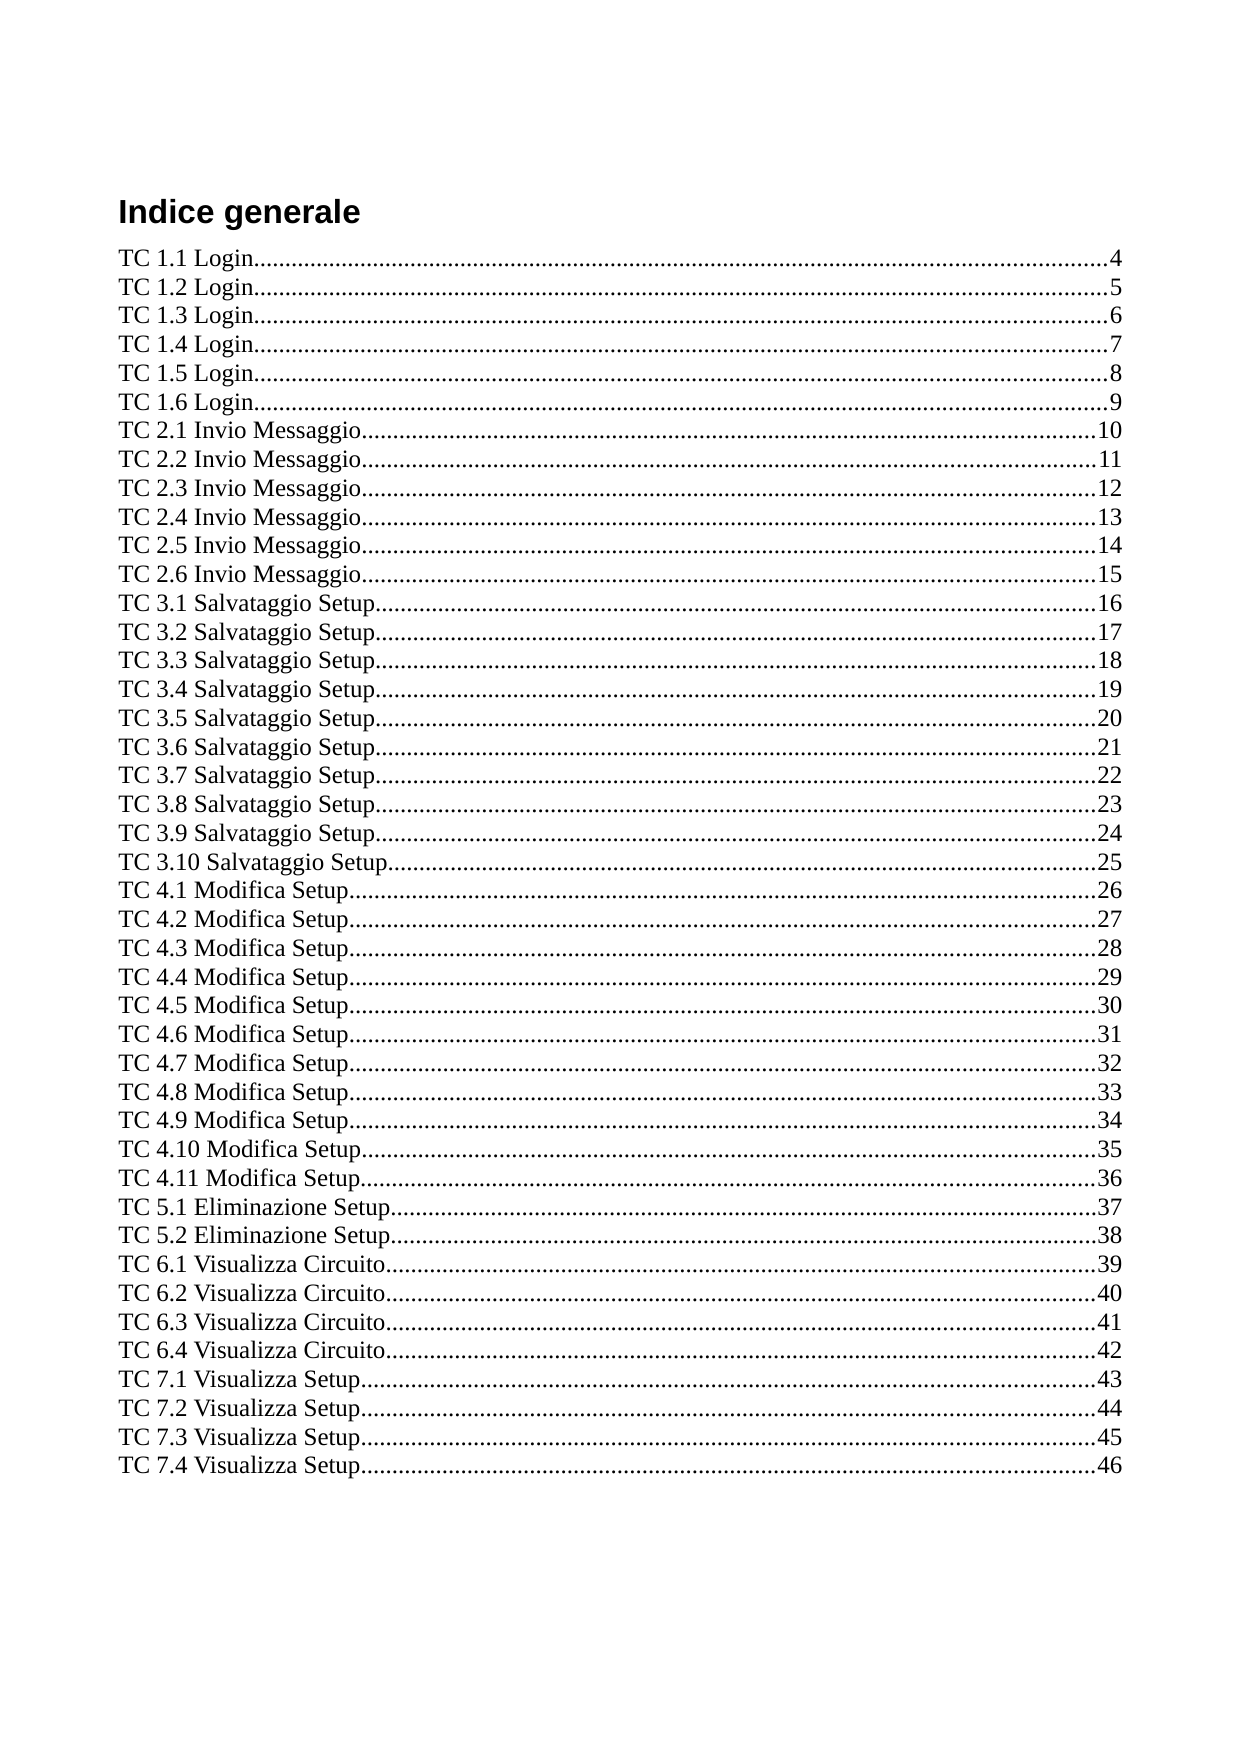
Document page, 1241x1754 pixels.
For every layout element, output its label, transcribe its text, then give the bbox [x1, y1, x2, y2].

text TC 4.2 Modifica Setup 27 [118, 904, 1122, 933]
text TC 2.5 Invio Messaggio 14 [118, 531, 1122, 559]
text TC 1.1 Login 4 [118, 243, 1122, 272]
text TC 7.2 Visualizza Setup 44 [118, 1393, 1122, 1422]
text TC 4.6 Modifica Setup 31 [118, 1019, 1122, 1048]
text TC 4.3 Modifica Setup 28 [118, 933, 1122, 962]
text TC 3.1 Salvataggio Setup 16 [118, 588, 1122, 617]
text TC 6.3 Visualizza Circuito 41 [118, 1307, 1122, 1336]
text TC 3.10 Salvataggio Setup 25 [118, 847, 1122, 876]
text TC 1.6 Login 9 [118, 387, 1122, 416]
text TC 1.2 Login 5 [118, 272, 1122, 301]
text TC 2.6 Invio Messaggio 15 [118, 559, 1122, 588]
text TC 4.4 Modifica Setup 29 [118, 962, 1122, 991]
text TC 6.1 Visualizza Circuito 39 [118, 1249, 1122, 1278]
text TC 5.2 Eliminazione Setup 38 [118, 1221, 1122, 1249]
text TC 3.6 Salvataggio Setup 21 [118, 732, 1122, 761]
text TC 2.1 Invio Messaggio 10 [118, 416, 1122, 444]
text TC 2.3 Invio Messaggio 12 [118, 473, 1122, 502]
text TC 6.2 Visualizza Circuito 40 [118, 1278, 1122, 1307]
subtitle Indice generale [118, 192, 1122, 231]
text TC 7.1 Visualizza Setup 43 [118, 1364, 1122, 1393]
text TC 3.7 Salvataggio Setup 22 [118, 761, 1122, 789]
text TC 1.5 Login 8 [118, 358, 1122, 387]
text TC 7.4 Visualizza Setup 46 [118, 1451, 1122, 1479]
text TC 4.11 Modifica Setup 36 [118, 1163, 1122, 1192]
text TC 4.5 Modifica Setup 30 [118, 991, 1122, 1019]
text TC 4.1 Modifica Setup 26 [118, 876, 1122, 904]
text TC 3.9 Salvataggio Setup 24 [118, 818, 1122, 847]
text TC 4.10 Modifica Setup 35 [118, 1134, 1122, 1163]
text TC 4.8 Modifica Setup 33 [118, 1077, 1122, 1106]
text TC 3.8 Salvataggio Setup 23 [118, 789, 1122, 818]
text TC 7.3 Visualizza Setup 45 [118, 1422, 1122, 1451]
text TC 3.2 Salvataggio Setup 17 [118, 617, 1122, 646]
text TC 1.4 Login 7 [118, 329, 1122, 358]
text TC 4.7 Modifica Setup 32 [118, 1048, 1122, 1077]
text TC 1.3 Login 6 [118, 301, 1122, 329]
text TC 3.3 Salvataggio Setup 18 [118, 646, 1122, 674]
text TC 3.4 Salvataggio Setup 19 [118, 674, 1122, 703]
text TC 6.4 Visualizza Circuito 42 [118, 1336, 1122, 1364]
text TC 5.1 Eliminazione Setup 37 [118, 1192, 1122, 1221]
text TC 2.2 Invio Messaggio 11 [118, 444, 1122, 473]
text TC 4.9 Modifica Setup 34 [118, 1106, 1122, 1134]
text TC 3.5 Salvataggio Setup 20 [118, 703, 1122, 732]
text TC 2.4 Invio Messaggio 13 [118, 502, 1122, 531]
